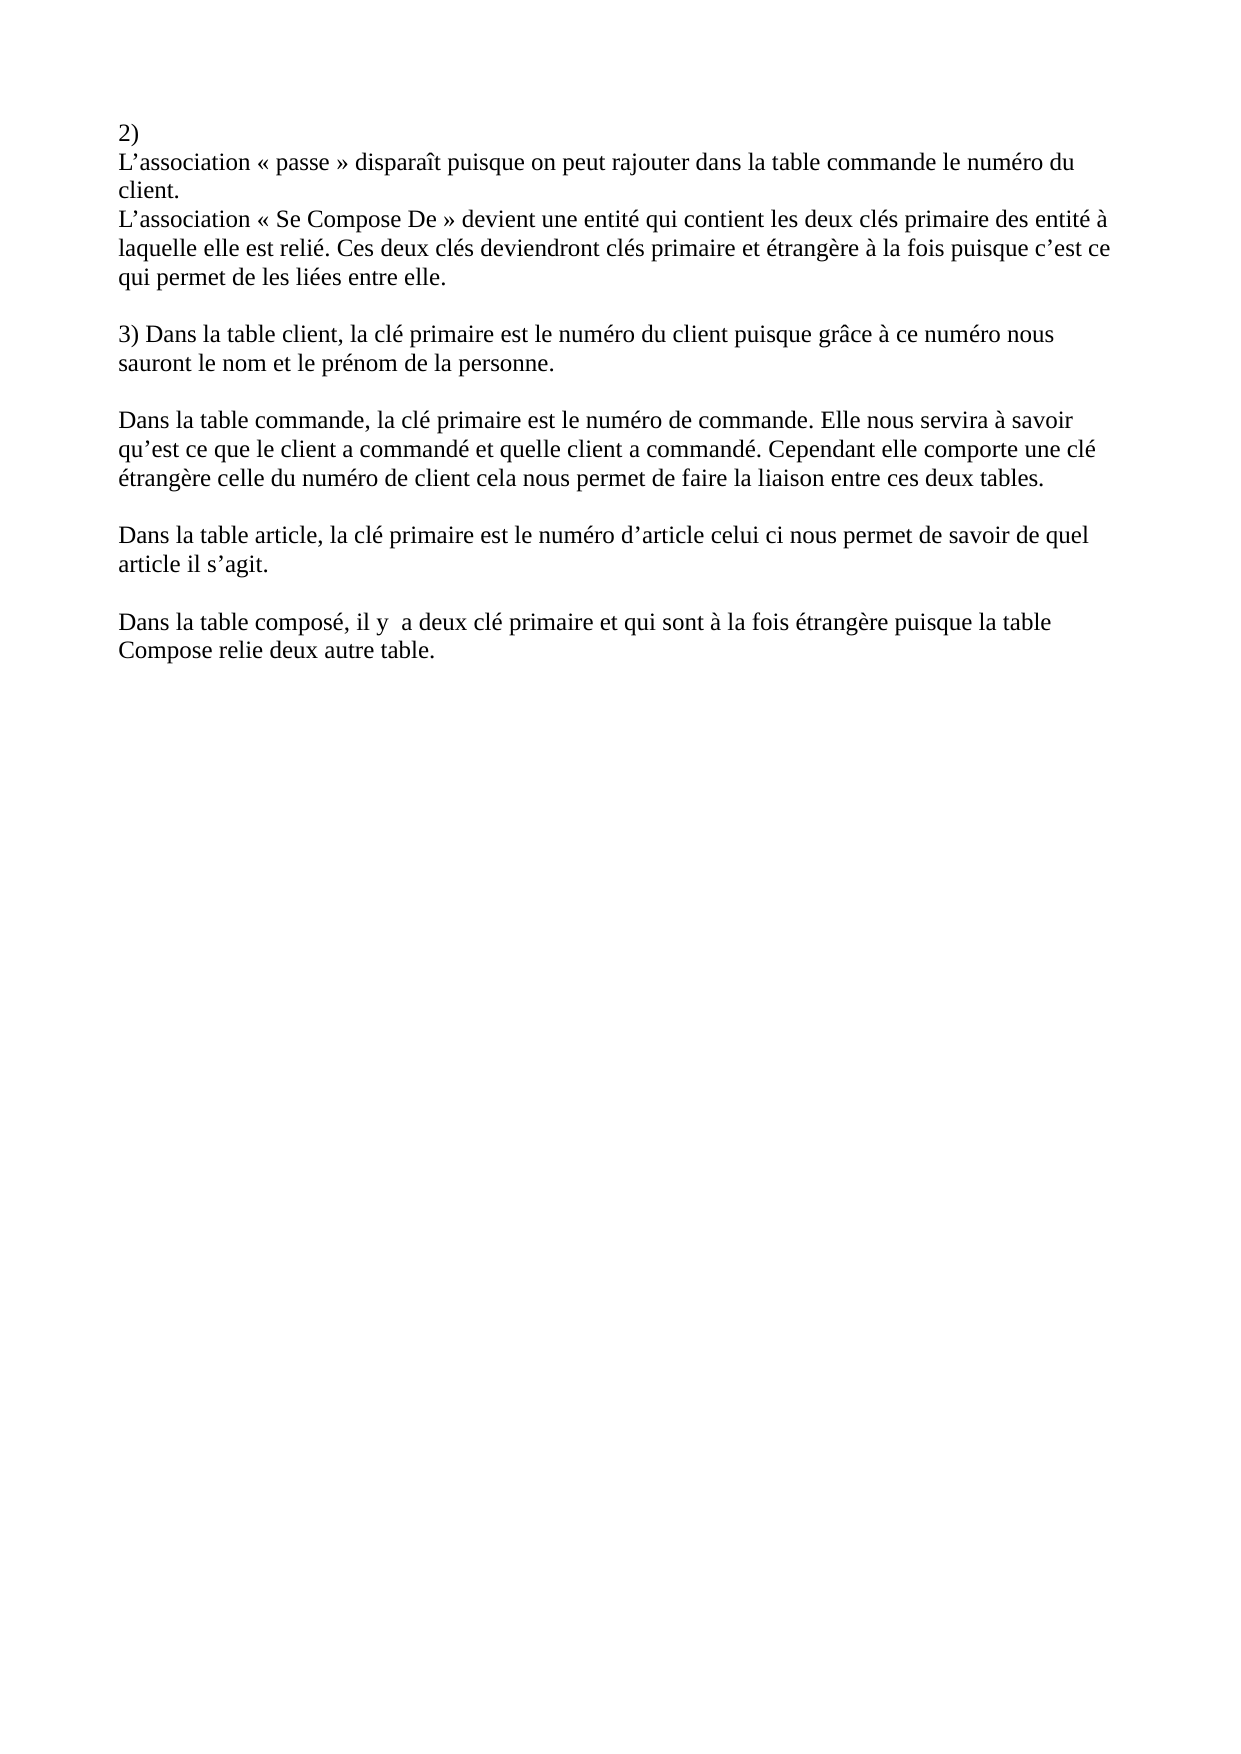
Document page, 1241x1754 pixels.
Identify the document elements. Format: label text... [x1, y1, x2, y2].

text L’association « Se Compose De » devient une entité qui contient les deux clés primaire des entité à laquelle elle est relié. Ces deux clés deviendront clés primaire et étrangère à la fois puisque c’est ce qui permet de les liées entre elle. [118, 204, 1122, 291]
text 2) [118, 118, 1122, 147]
text Dans la table composé, il y a deux clé primaire et qui sont à la fois étrangère puisque la table Compose relie deux autre table. [118, 607, 1122, 664]
text Dans la table commande, la clé primaire est le numéro de commande. Elle nous servira à savoir qu’est ce que le client a commandé et quelle client a commandé. Cependant elle comporte une clé étrangère celle du numéro de client cela nous permet de faire la liaison entre ces deux tables. [118, 406, 1122, 492]
text L’association « passe » disparaît puisque on peut rajouter dans la table commande le numéro du client. [118, 147, 1122, 204]
text 3) Dans la table client, la clé primaire est le numéro du client puisque grâce à ce numéro nous sauront le nom et le prénom de la personne. [118, 319, 1122, 377]
text Dans la table article, la clé primaire est le numéro d’article celui ci nous permet de savoir de quel article il s’agit. [118, 521, 1122, 578]
